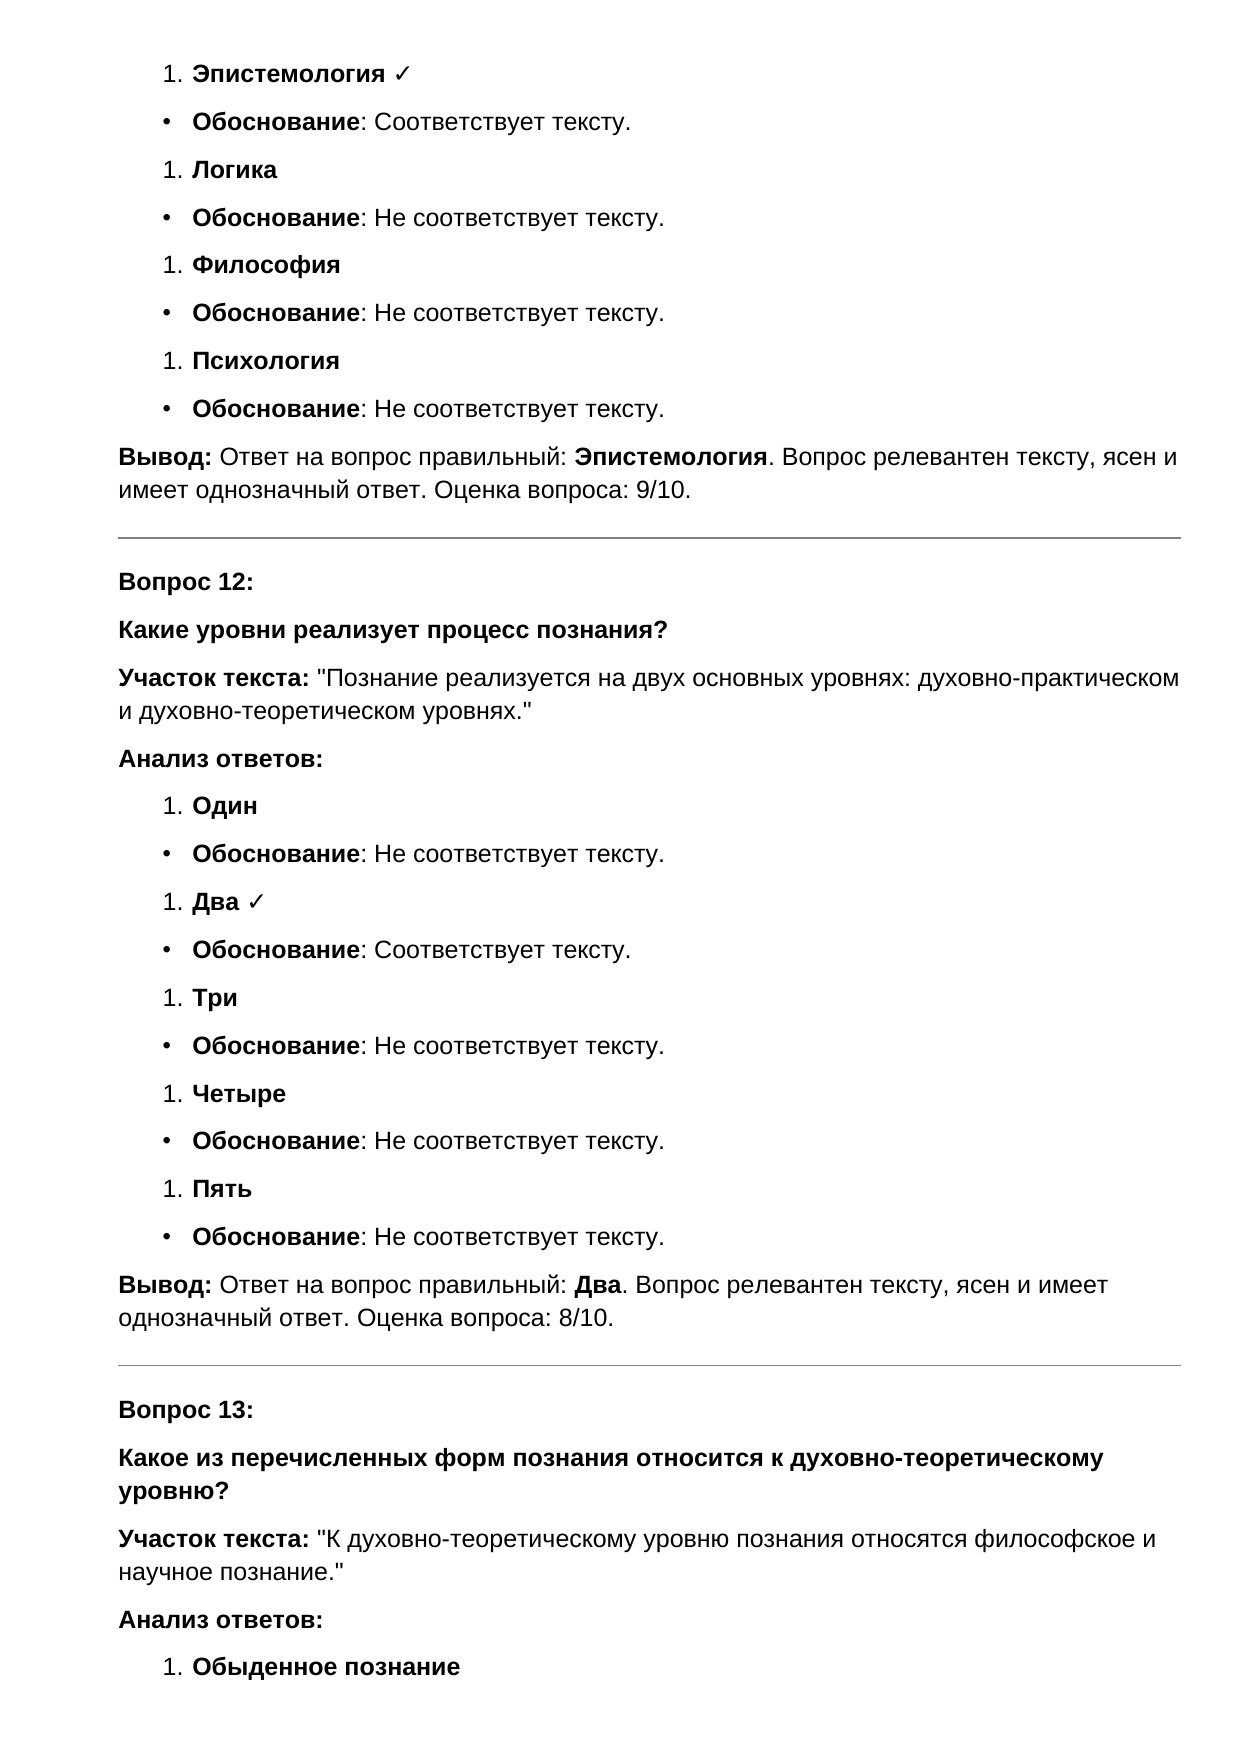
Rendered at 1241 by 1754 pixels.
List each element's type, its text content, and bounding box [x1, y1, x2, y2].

text Какие уровни реализует процесс познания? [118, 615, 1181, 644]
list Два ✓ [162, 887, 1181, 916]
list Четыре [162, 1078, 1181, 1107]
text Анализ ответов: [118, 743, 1181, 772]
text Участок текста: "Познание реализуется на двух основных уровнях: духовно-практическом и духовно-теоретическом уровнях." [118, 663, 1181, 724]
subtitle Вопрос 12: [118, 567, 1181, 596]
list Обоснование: Не соответствует тексту. [162, 1031, 1181, 1059]
list Логика [162, 155, 1181, 183]
text Вывод: Ответ на вопрос правильный: Эпистемология. Вопрос релевантен тексту, ясен и имеет однозначный ответ. Оценка вопроса: 9/10. [118, 442, 1181, 504]
list Один [162, 791, 1181, 820]
list Обоснование: Не соответствует тексту. [162, 298, 1181, 327]
list Обоснование: Не соответствует тексту. [162, 839, 1181, 868]
list Философия [162, 251, 1181, 279]
list Обоснование: Не соответствует тексту. [162, 1126, 1181, 1155]
list Эпистемология ✓ [162, 59, 1181, 88]
text Участок текста: "К духовно-теоретическому уровню познания относятся философское и научное познание." [118, 1524, 1181, 1586]
text Вывод: Ответ на вопрос правильный: Два. Вопрос релевантен тексту, ясен и имеет однозначный ответ. Оценка вопроса: 8/10. [118, 1270, 1181, 1332]
list Обоснование: Соответствует тексту. [162, 107, 1181, 136]
text Какое из перечисленных форм познания относится к духовно-теоретическому уровню? [118, 1443, 1181, 1505]
list Обоснование: Не соответствует тексту. [162, 1222, 1181, 1251]
list Обыденное познание [162, 1652, 1181, 1681]
list Обоснование: Соответствует тексту. [162, 935, 1181, 964]
text Анализ ответов: [118, 1604, 1181, 1633]
list Обоснование: Не соответствует тексту. [162, 203, 1181, 231]
subtitle Вопрос 13: [118, 1395, 1181, 1424]
list Три [162, 983, 1181, 1012]
list Пять [162, 1174, 1181, 1203]
list Психология [162, 346, 1181, 375]
list Обоснование: Не соответствует тексту. [162, 394, 1181, 423]
